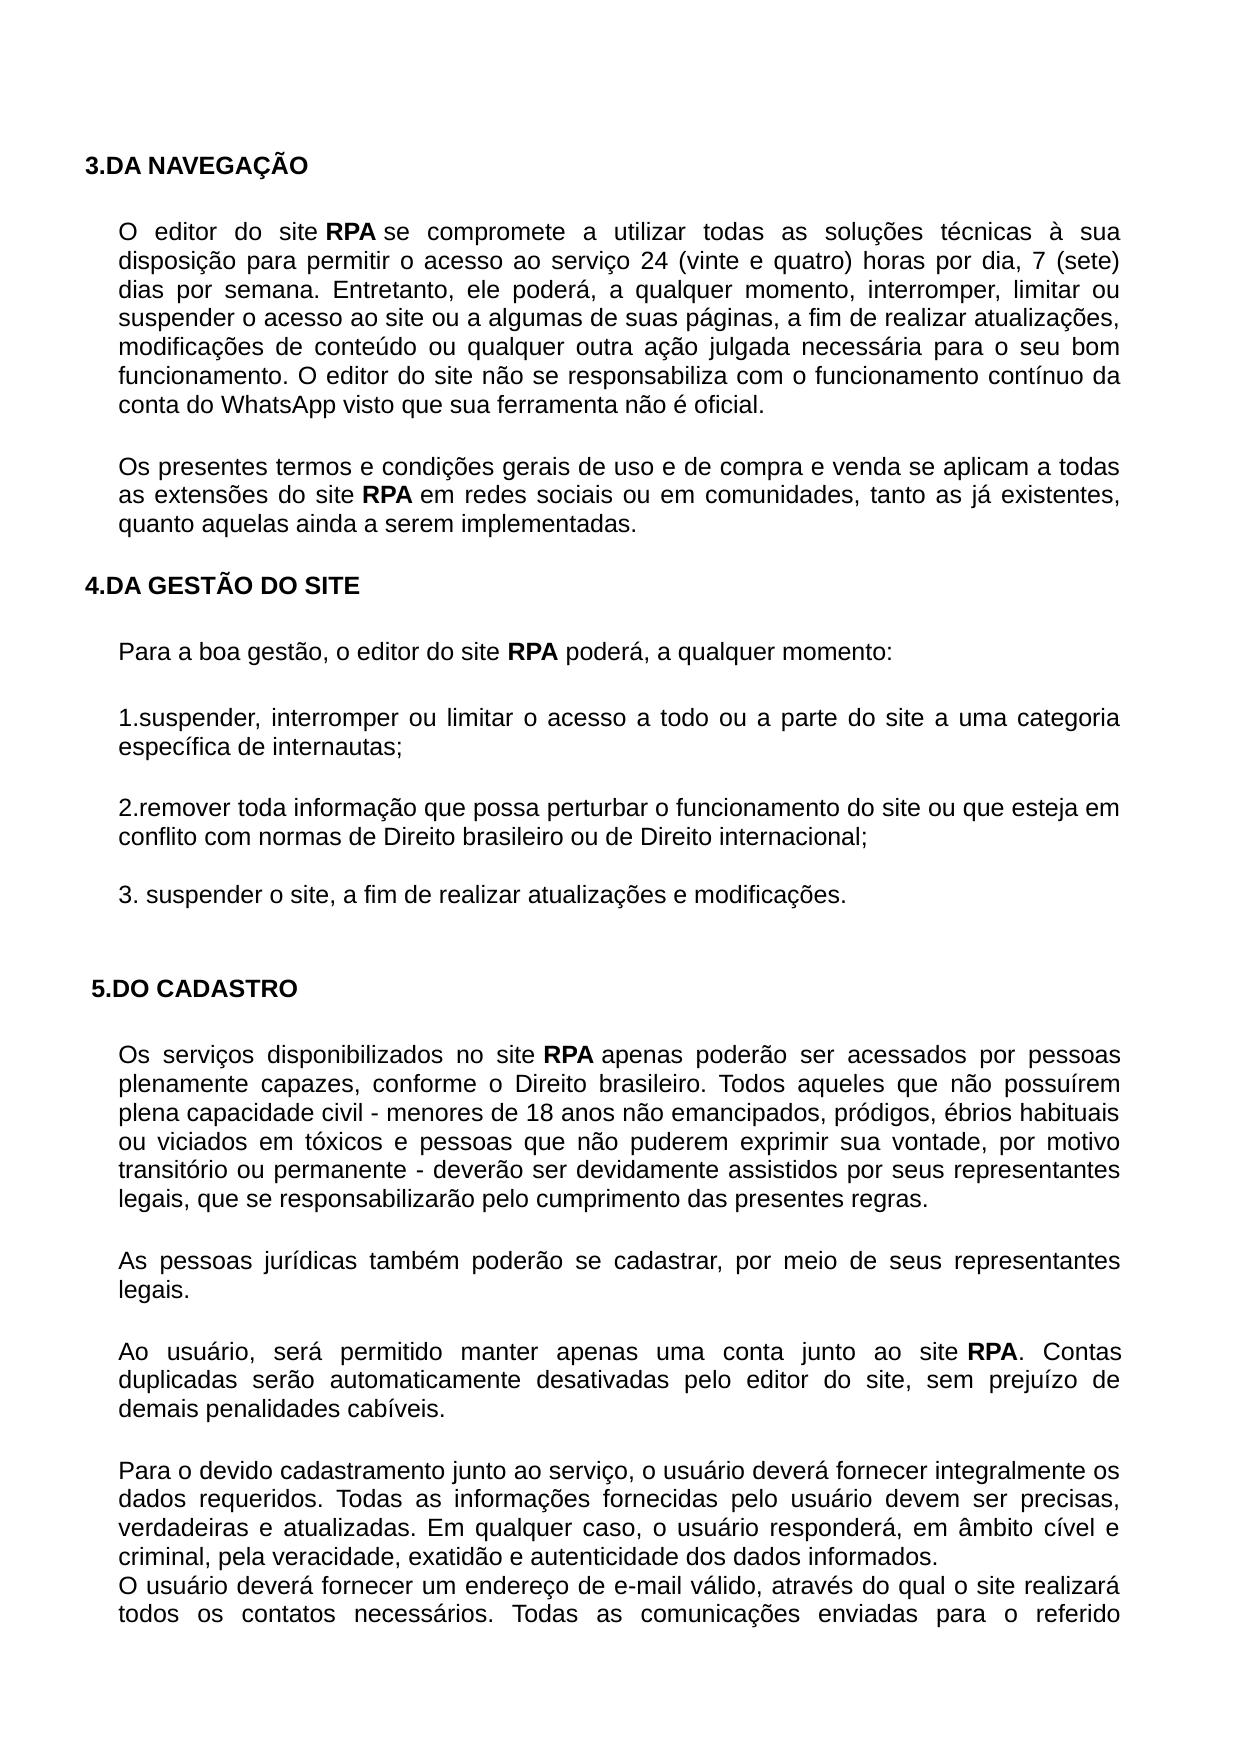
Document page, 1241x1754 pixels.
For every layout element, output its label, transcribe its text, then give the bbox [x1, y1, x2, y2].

list DA GESTÃO DO SITE [85, 571, 1122, 599]
list suspender, interromper ou limitar o acesso a todo ou a parte do site a uma categoria específica de internautas; [118, 703, 1122, 760]
list suspender o site, a fim de realizar atualizações e modificações. [118, 879, 1122, 908]
list DA NAVEGAÇÃO [85, 151, 1122, 180]
list DO CADASTRO [91, 974, 1122, 1003]
list Para a boa gestão, o editor do site RPA poderá, a qualquer momento: [118, 637, 1122, 666]
list Os presentes termos e condições gerais de uso e de compra e venda se aplicam a todas as extensões do site RPA em redes sociais ou em comunidades, tanto as já existentes, quanto aquelas ainda a serem implementadas. [118, 451, 1122, 538]
list Para o devido cadastramento junto ao serviço, o usuário deverá fornecer integralmente os dados requeridos. Todas as informações fornecidas pelo usuário devem ser precisas, verdadeiras e atualizadas. Em qualquer caso, o usuário responderá, em âmbito cível e criminal, pela veracidade, exatidão e autenticidade dos dados informados. [118, 1456, 1122, 1571]
list O usuário deverá fornecer um endereço de e-mail válido, através do qual o site realizará todos os contatos necessários. Todas as comunicações enviadas para o referido [118, 1571, 1122, 1628]
list O editor do site RPA se compromete a utilizar todas as soluções técnicas à sua disposição para permitir o acesso ao serviço 24 (vinte e quatro) horas por dia, 7 (sete) dias por semana. Entretanto, ele poderá, a qualquer momento, interromper, limitar ou suspender o acesso ao site ou a algumas de suas páginas, a fim de realizar atualizações, modificações de conteúdo ou qualquer outra ação julgada necessária para o seu bom funcionamento. O editor do site não se responsabiliza com o funcionamento contínuo da conta do WhatsApp visto que sua ferramenta não é oficial. [118, 217, 1122, 418]
list Os serviços disponibilizados no site RPA apenas poderão ser acessados por pessoas plenamente capazes, conforme o Direito brasileiro. Todos aqueles que não possuírem plena capacidade civil - menores de 18 anos não emancipados, pródigos, ébrios habituais ou viciados em tóxicos e pessoas que não puderem exprimir sua vontade, por motivo transitório ou permanente - deverão ser devidamente assistidos por seus representantes legais, que se responsabilizarão pelo cumprimento das presentes regras. [118, 1040, 1122, 1213]
list Ao usuário, será permitido manter apenas uma conta junto ao site RPA. Contas duplicadas serão automaticamente desativadas pelo editor do site, sem prejuízo de demais penalidades cabíveis. [118, 1336, 1122, 1423]
list As pessoas jurídicas também poderão se cadastrar, por meio de seus representantes legais. [118, 1246, 1122, 1303]
list remover toda informação que possa perturbar o funcionamento do site ou que esteja em conflito com normas de Direito brasileiro ou de Direito internacional; [118, 793, 1122, 851]
